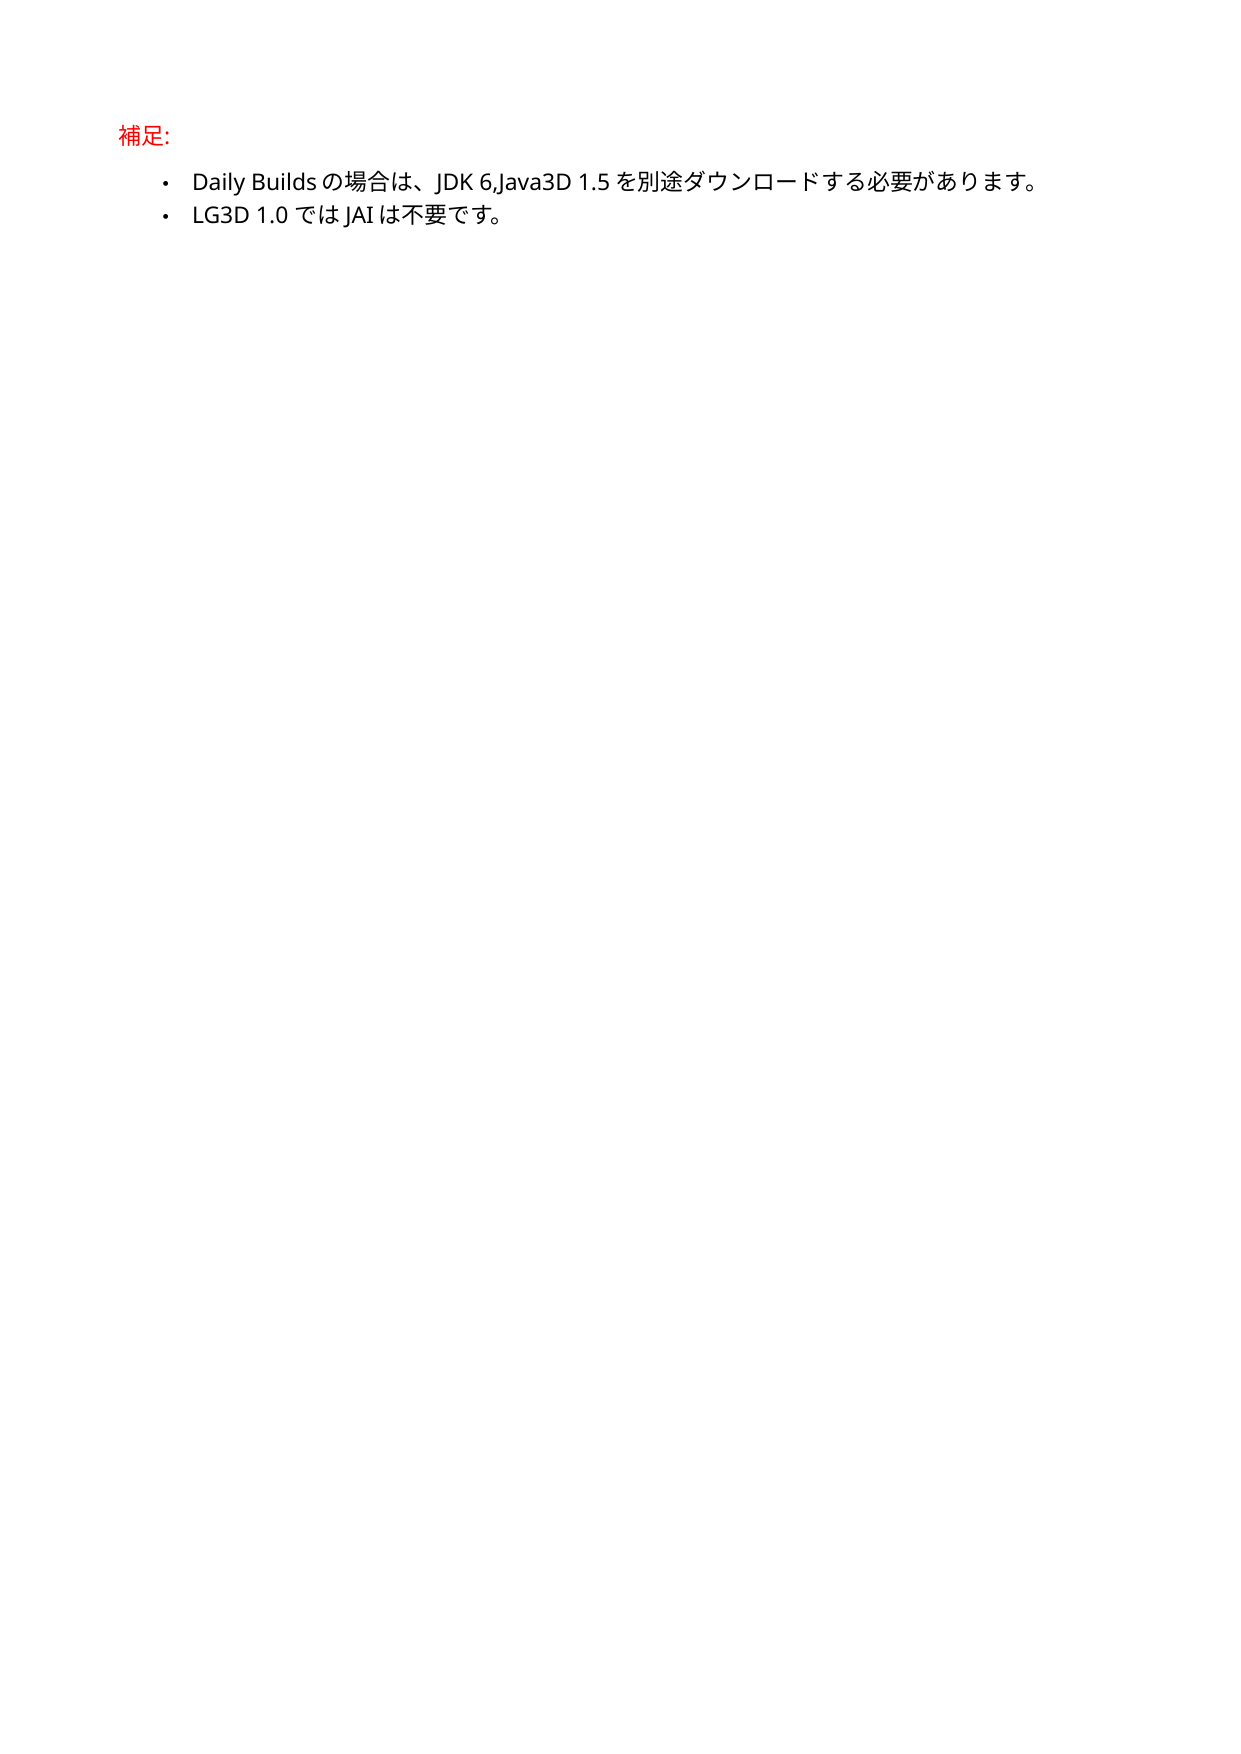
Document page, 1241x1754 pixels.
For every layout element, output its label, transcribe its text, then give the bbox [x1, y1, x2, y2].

text 補足: [118, 118, 1122, 151]
list Daily Buildsの場合は、JDK 6,Java3D 1.5を別途ダウンロードする必要があります。 [162, 164, 1122, 197]
list LG3D 1.0 では JAIは不要です。 [162, 197, 1122, 231]
